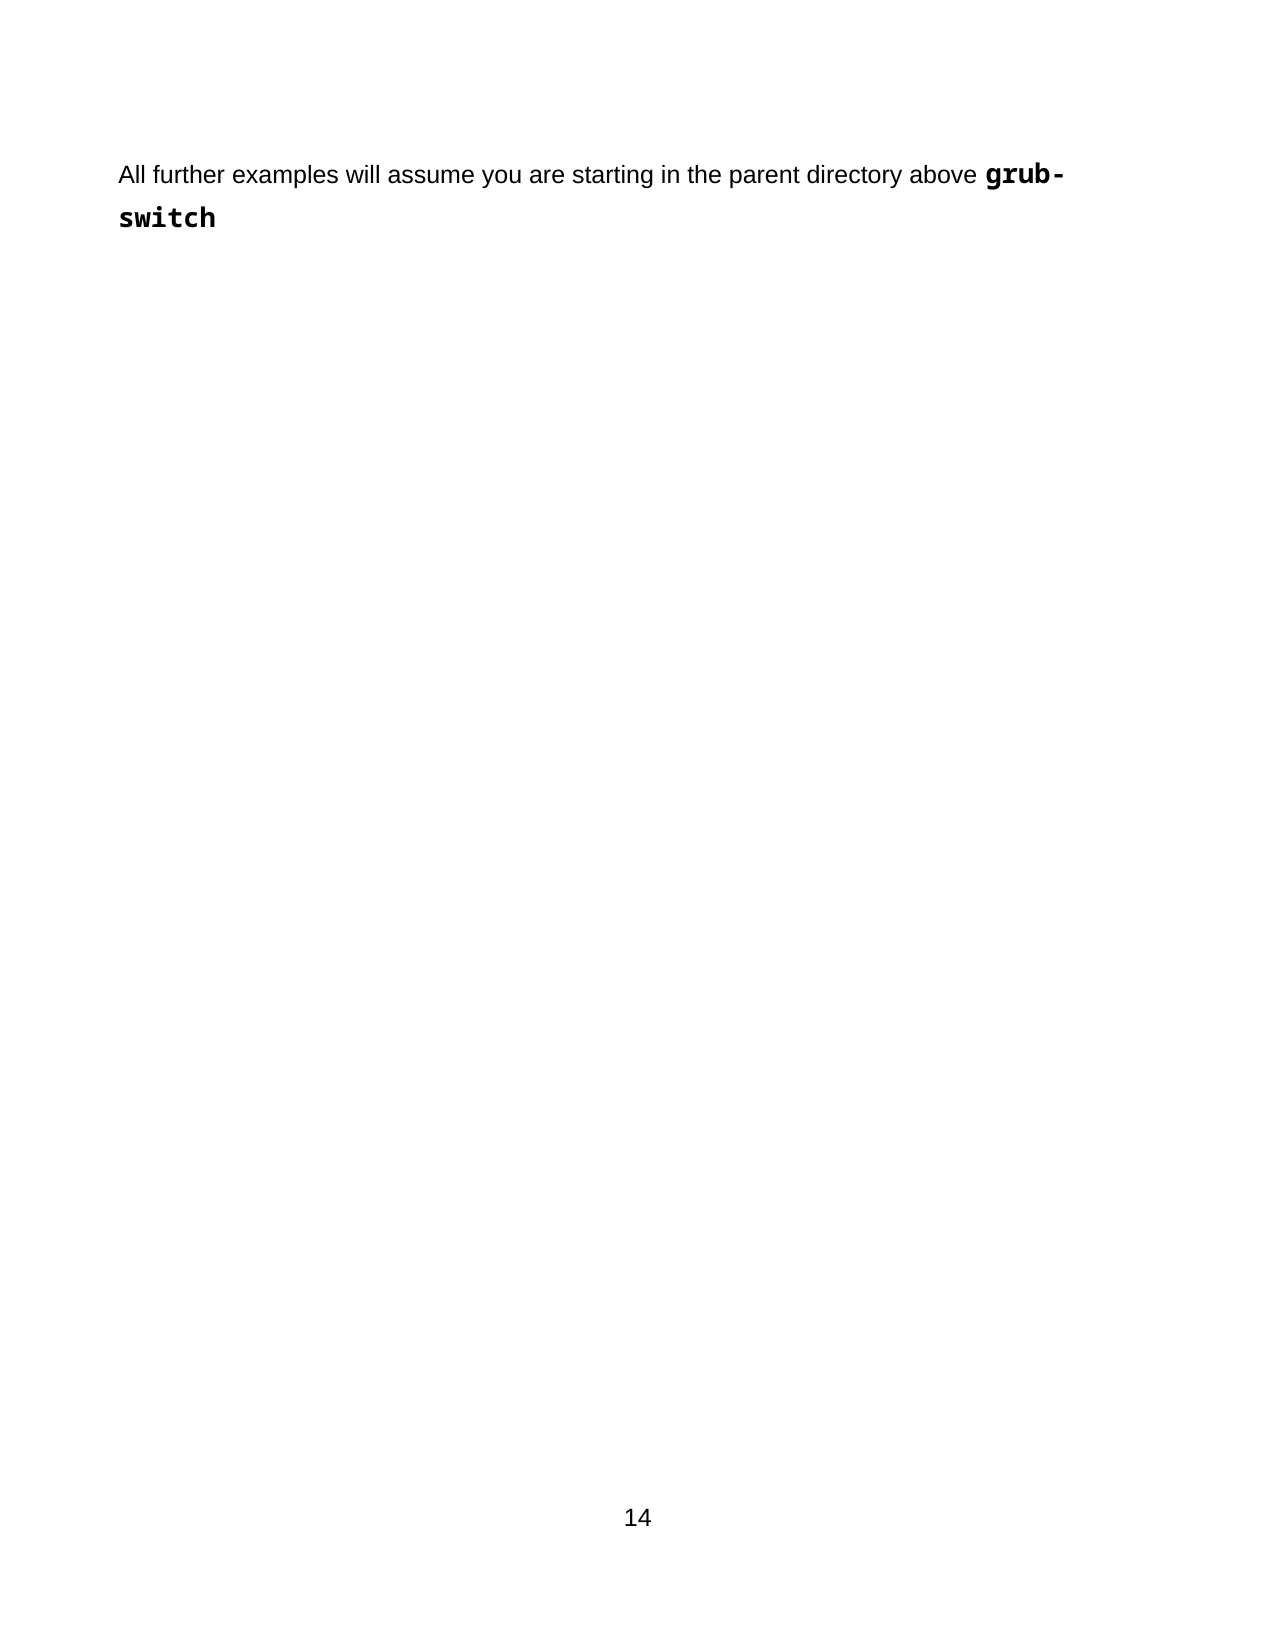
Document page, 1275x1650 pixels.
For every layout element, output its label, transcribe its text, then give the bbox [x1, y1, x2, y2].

text All further examples will assume you are starting in the parent directory above grub-switch [118, 118, 1157, 235]
